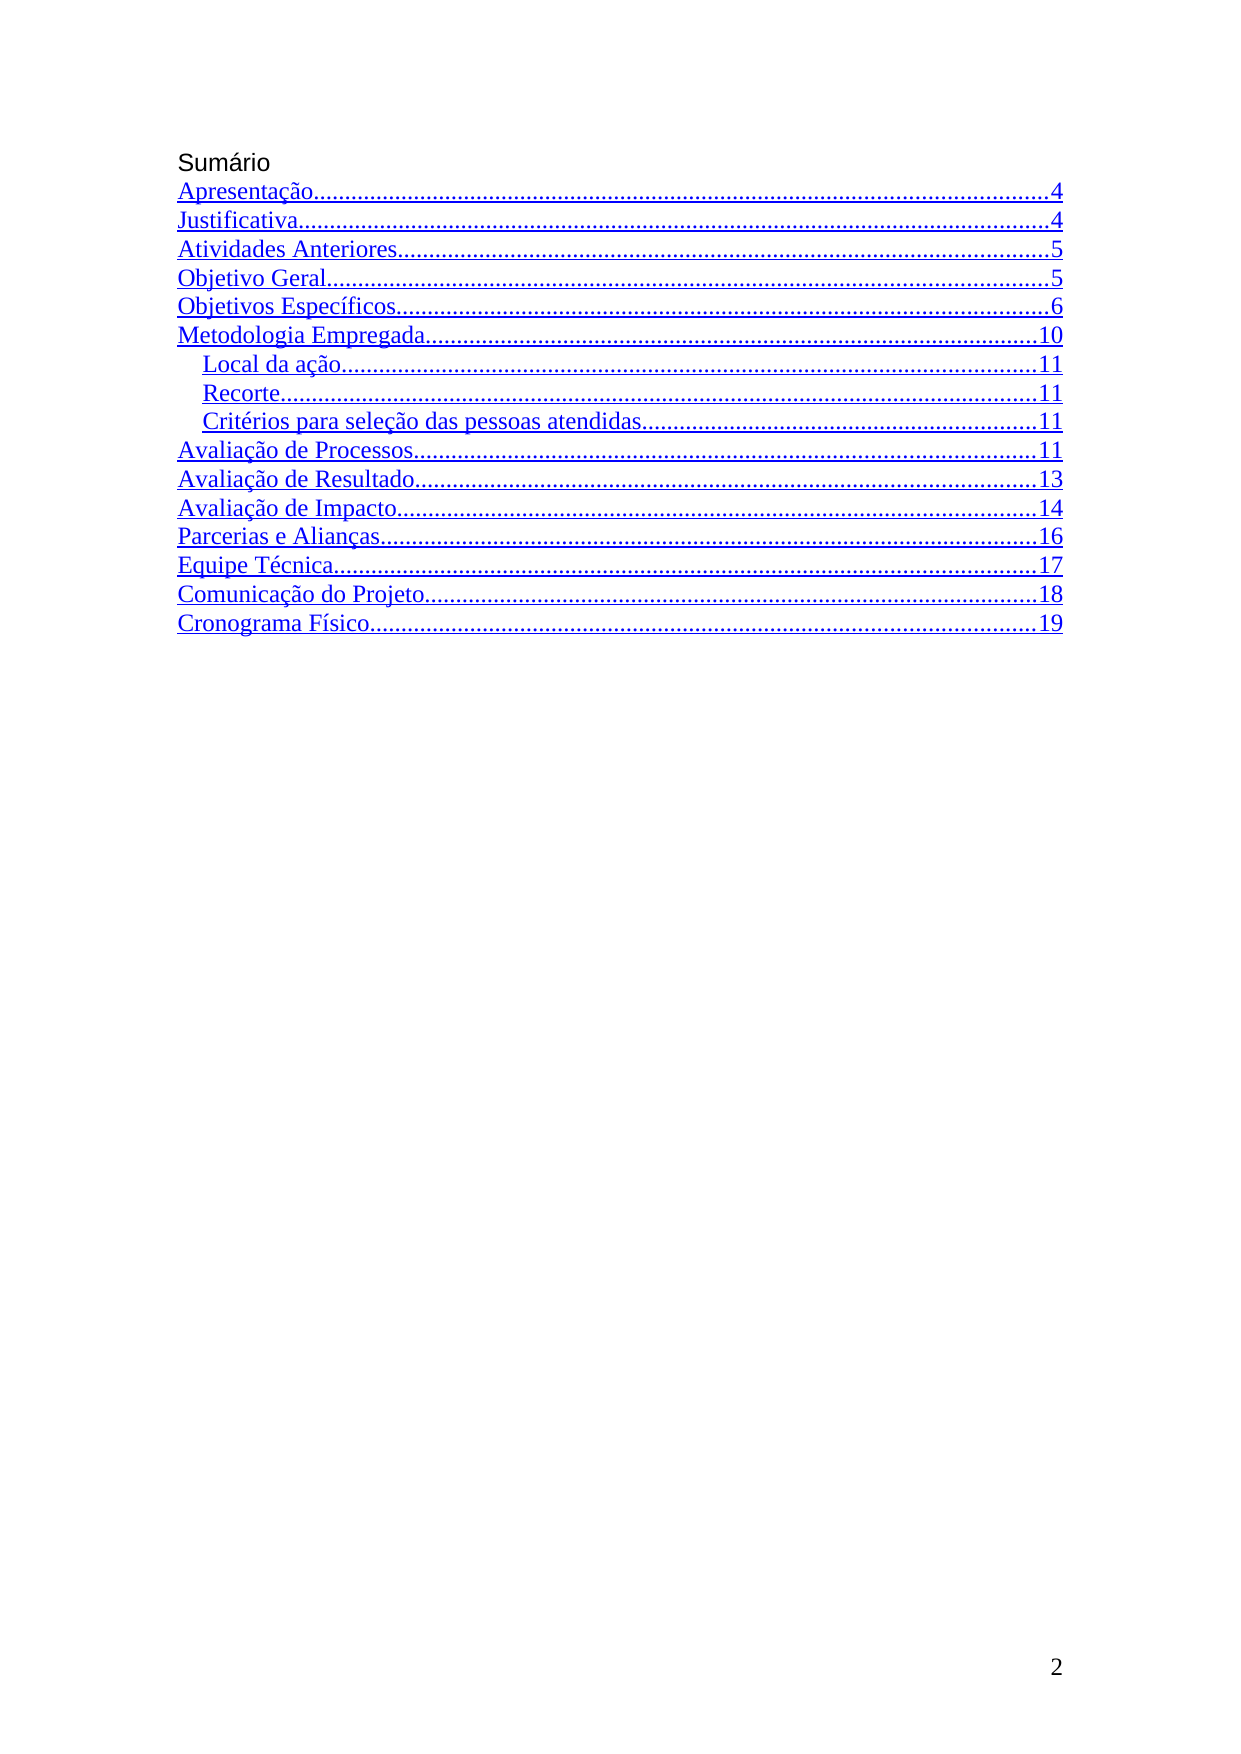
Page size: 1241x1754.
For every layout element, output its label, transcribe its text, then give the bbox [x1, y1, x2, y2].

text Parcerias e Alianças 16 [177, 521, 1063, 546]
text Local da ação 11 [202, 349, 1063, 374]
text Objetivo Geral 5 [177, 263, 1063, 288]
text Comunicação do Projeto 18 [177, 579, 1063, 604]
text Metodologia Empregada 10 [177, 320, 1063, 345]
text Avaliação de Processos 11 [177, 435, 1063, 460]
text Justificativa 4 [177, 205, 1063, 230]
text Equipe Técnica 17 [177, 550, 1063, 575]
text Cronograma Físico 19 [177, 608, 1063, 633]
text Recorte 11 [202, 378, 1063, 403]
text Avaliação de Impacto 14 [177, 493, 1063, 518]
text Atividades Anteriores 5 [177, 234, 1063, 259]
text Critérios para seleção das pessoas atendidas 11 [202, 406, 1063, 431]
text Sumário [177, 148, 1063, 176]
text Apresentação 4 [177, 176, 1063, 201]
text Objetivos Específicos 6 [177, 291, 1063, 316]
text Avaliação de Resultado 13 [177, 464, 1063, 489]
